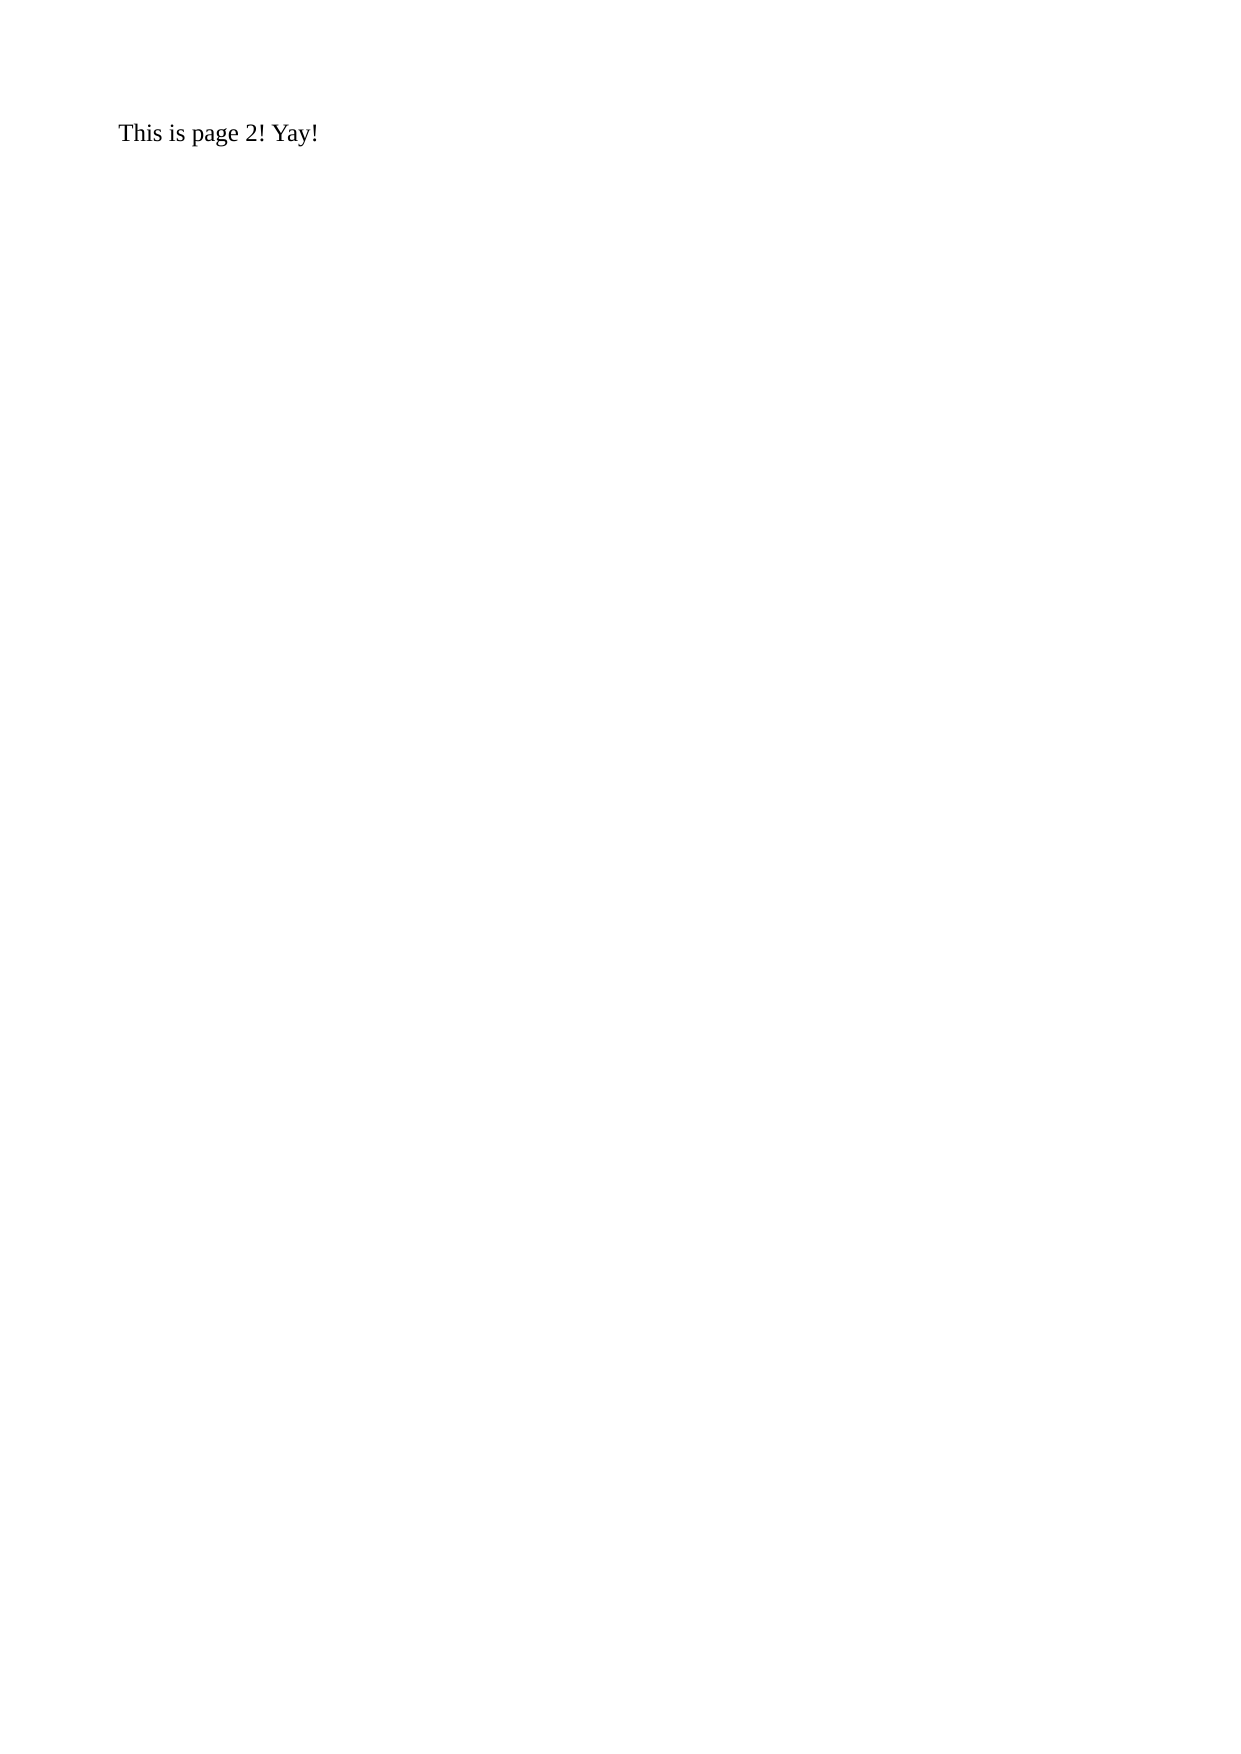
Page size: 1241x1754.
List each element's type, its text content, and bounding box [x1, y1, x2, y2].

text This is page 2! Yay! [118, 118, 1122, 147]
